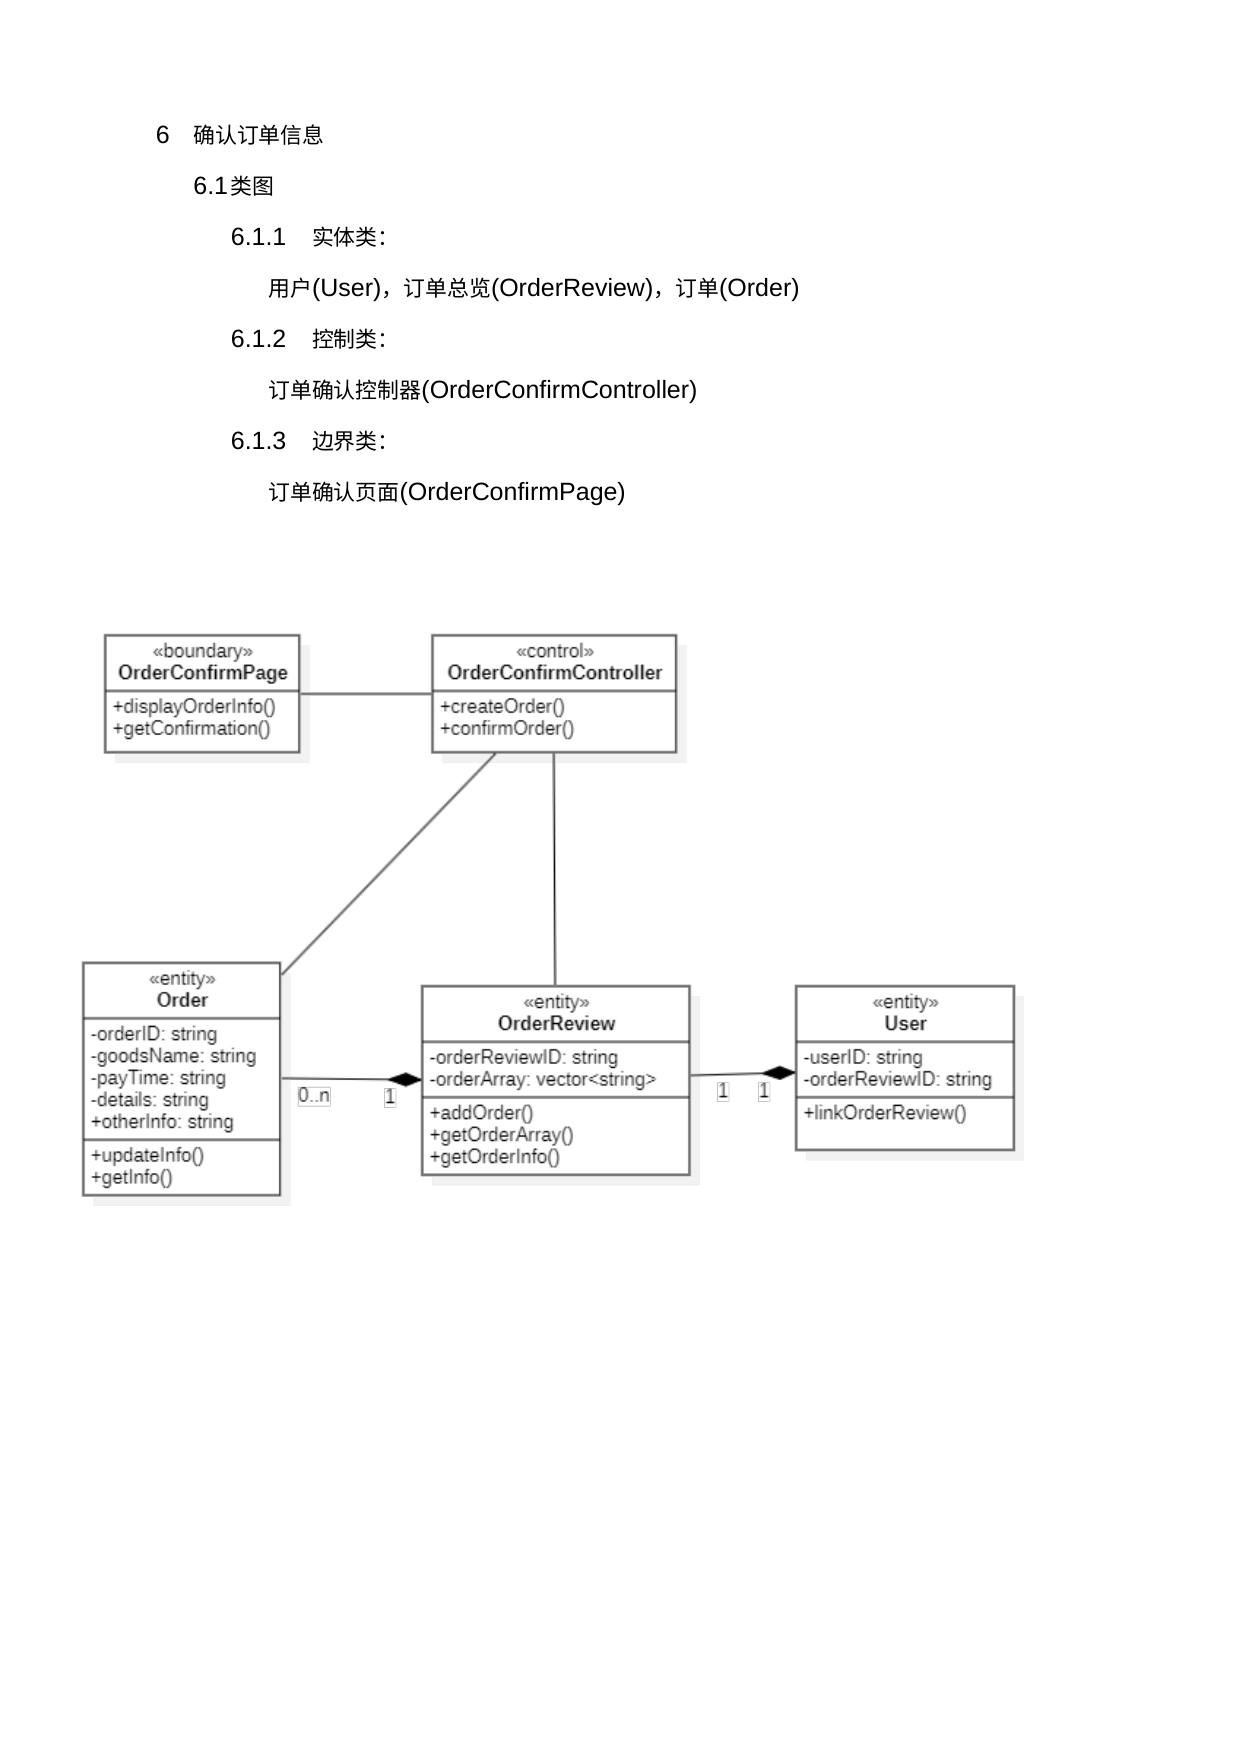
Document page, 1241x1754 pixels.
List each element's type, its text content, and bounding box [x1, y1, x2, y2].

list 订单确认控制器(OrderConfirmController) [231, 373, 1122, 404]
list 类图 [193, 169, 1122, 201]
list 订单确认页面(OrderConfirmPage) [231, 475, 1122, 506]
list 确认订单信息 [156, 118, 1122, 150]
list 用户(User)，订单总览(OrderReview)，订单(Order) [231, 271, 1122, 303]
list 边界类： [231, 424, 1122, 455]
list 控制类： [231, 322, 1122, 353]
list 实体类： [231, 220, 1122, 252]
picture [69, 621, 1074, 1254]
